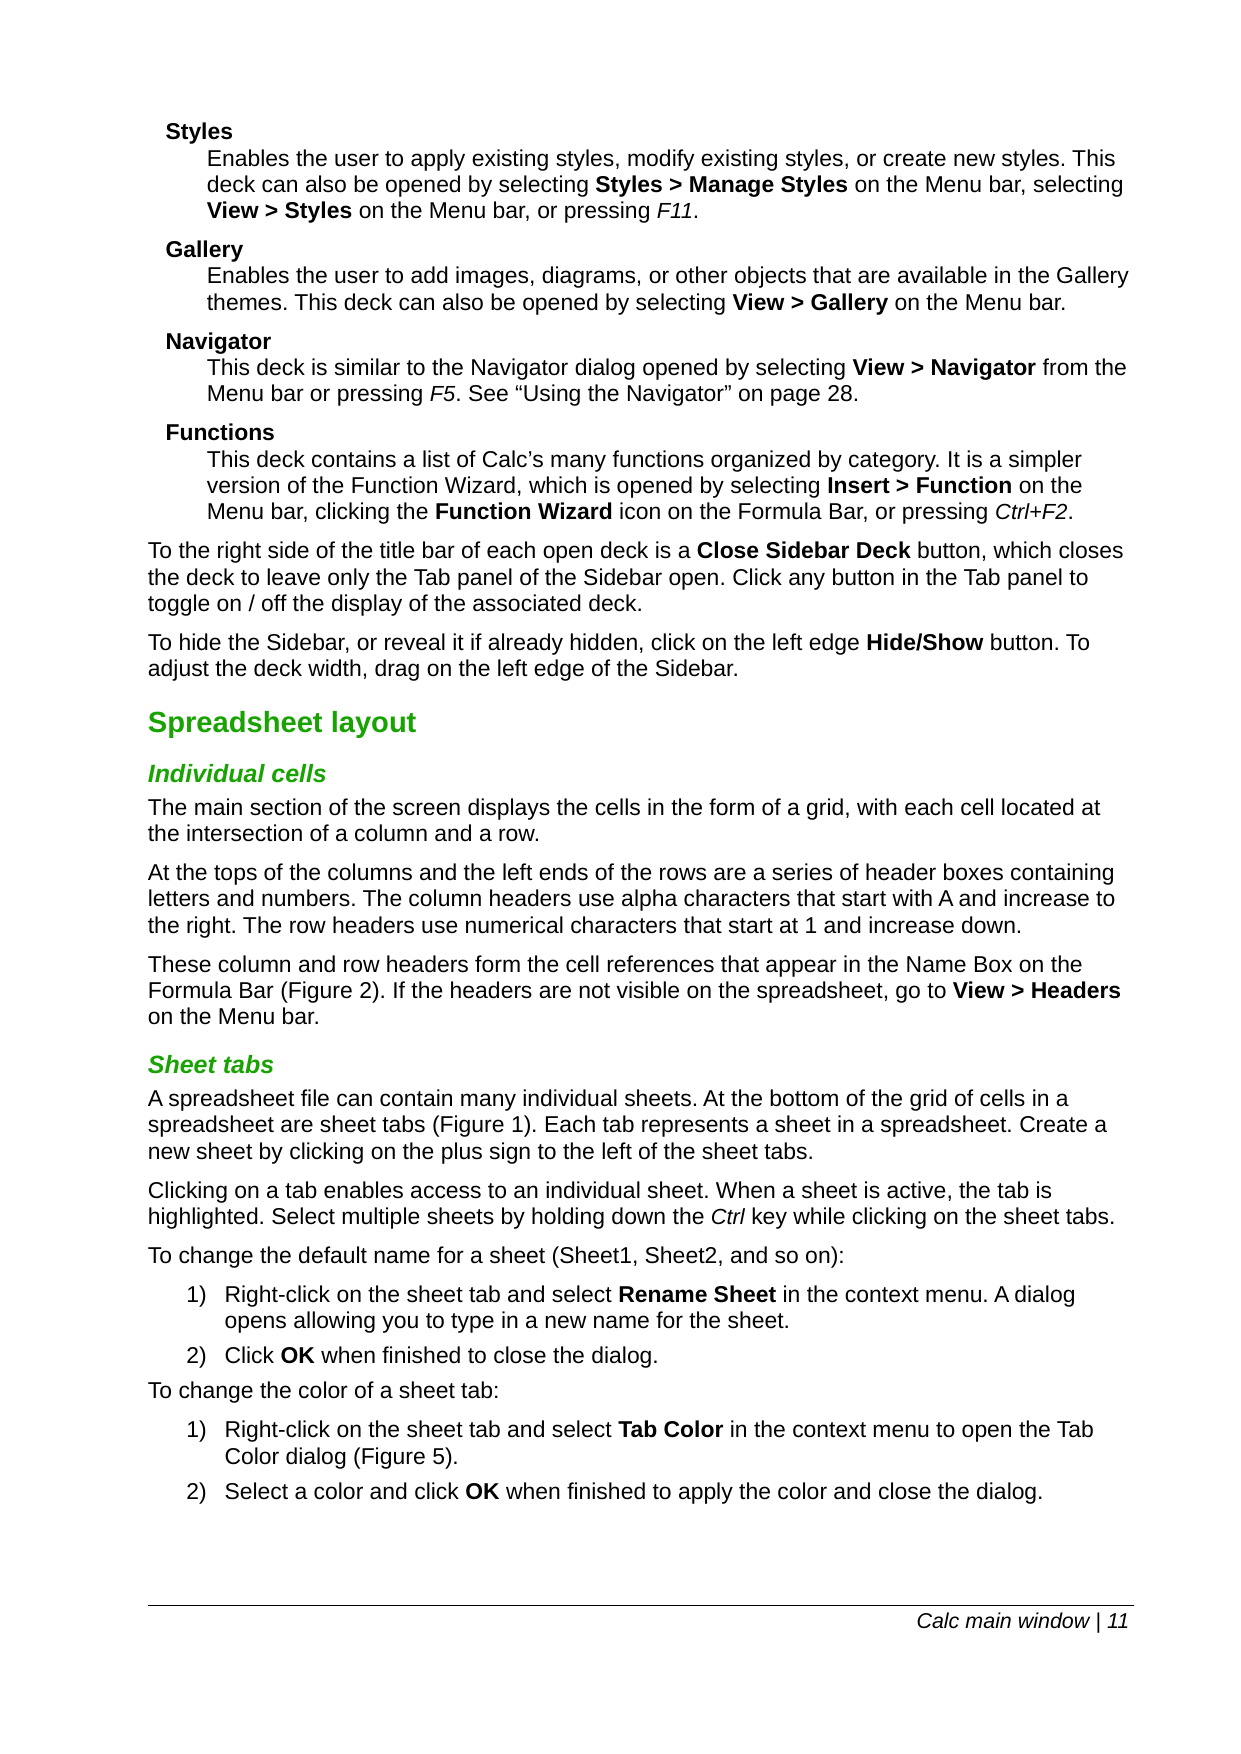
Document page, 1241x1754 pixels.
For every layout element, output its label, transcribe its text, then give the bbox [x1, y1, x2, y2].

text To hide the Sidebar, or reveal it if already hidden, click on the left edge Hide/Show button. To adjust the deck width, drag on the left edge of the Sidebar. [148, 629, 1134, 681]
text Navigator [165, 328, 1134, 354]
text Enables the user to add images, diagrams, or other objects that are available in the Gallery themes. This deck can also be opened by selecting View > Gallery on the Menu bar. [207, 262, 1134, 315]
list To change the default name for a sheet (Sheet1, Sheet2, and so on): [148, 1242, 1134, 1268]
text A spreadsheet file can contain many individual sheets. At the bottom of the grid of cells in a spreadsheet are sheet tabs (Figure 1). Each tab represents a sheet in a spreadsheet. Create a new sheet by clicking on the plus sign to the left of the sheet tabs. [148, 1085, 1134, 1164]
subtitle Spreadsheet layout [148, 705, 1134, 738]
text This deck contains a list of Calc’s many functions organized by category. It is a simpler version of the Function Wizard, which is opened by selecting Insert > Function on the Menu bar, clicking the Function Wizard icon on the Formula Bar, or pressing Ctrl+F2. [207, 446, 1134, 524]
text Styles [165, 118, 1134, 144]
list Select a color and click OK when finished to apply the color and close the dialog. [207, 1478, 1134, 1504]
list To change the color of a sheet tab: [148, 1377, 1134, 1404]
list Click OK when finished to close the dialog. [207, 1342, 1134, 1368]
text At the tops of the columns and the left ends of the rows are a series of header boxes containing letters and numbers. The column headers use alpha characters that start with A and increase to the right. The row headers use numerical characters that start at 1 and increase down. [148, 859, 1134, 938]
text Functions [165, 419, 1134, 446]
text Gallery [165, 236, 1134, 262]
subtitle Individual cells [148, 759, 1134, 788]
text These column and row headers form the cell references that appear in the Name Box on the Formula Bar (Figure 2). If the headers are not visible on the spreadsheet, go to View > Headers on the Menu bar. [148, 951, 1134, 1030]
list Right-click on the sheet tab and select Tab Color in the context menu to open the Tab Color dialog (Figure 5). [207, 1416, 1134, 1469]
subtitle Sheet tabs [148, 1050, 1134, 1079]
text Enables the user to apply existing styles, modify existing styles, or create new styles. This deck can also be opened by selecting Styles > Manage Styles on the Menu bar, selecting View > Styles on the Menu bar, or pressing F11. [207, 144, 1134, 223]
list Right-click on the sheet tab and select Rename Sheet in the context menu. A dialog opens allowing you to type in a new name for the sheet. [207, 1281, 1134, 1333]
text To the right side of the title bar of each open deck is a Close Sidebar Deck button, which closes the deck to leave only the Tab panel of the Sidebar open. Click any button in the Tab panel to toggle on / off the display of the associated deck. [148, 537, 1134, 616]
text Clicking on a tab enables access to an individual sheet. When a sheet is active, the tab is highlighted. Select multiple sheets by holding down the Ctrl key while clicking on the sheet tabs. [148, 1177, 1134, 1229]
text This deck is similar to the Navigator dialog opened by selecting View > Navigator from the Menu bar or pressing F5. See “Using the Navigator” on page 28. [207, 354, 1134, 407]
text The main section of the screen displays the cells in the form of a grid, with each cell located at the intersection of a column and a row. [148, 794, 1134, 847]
